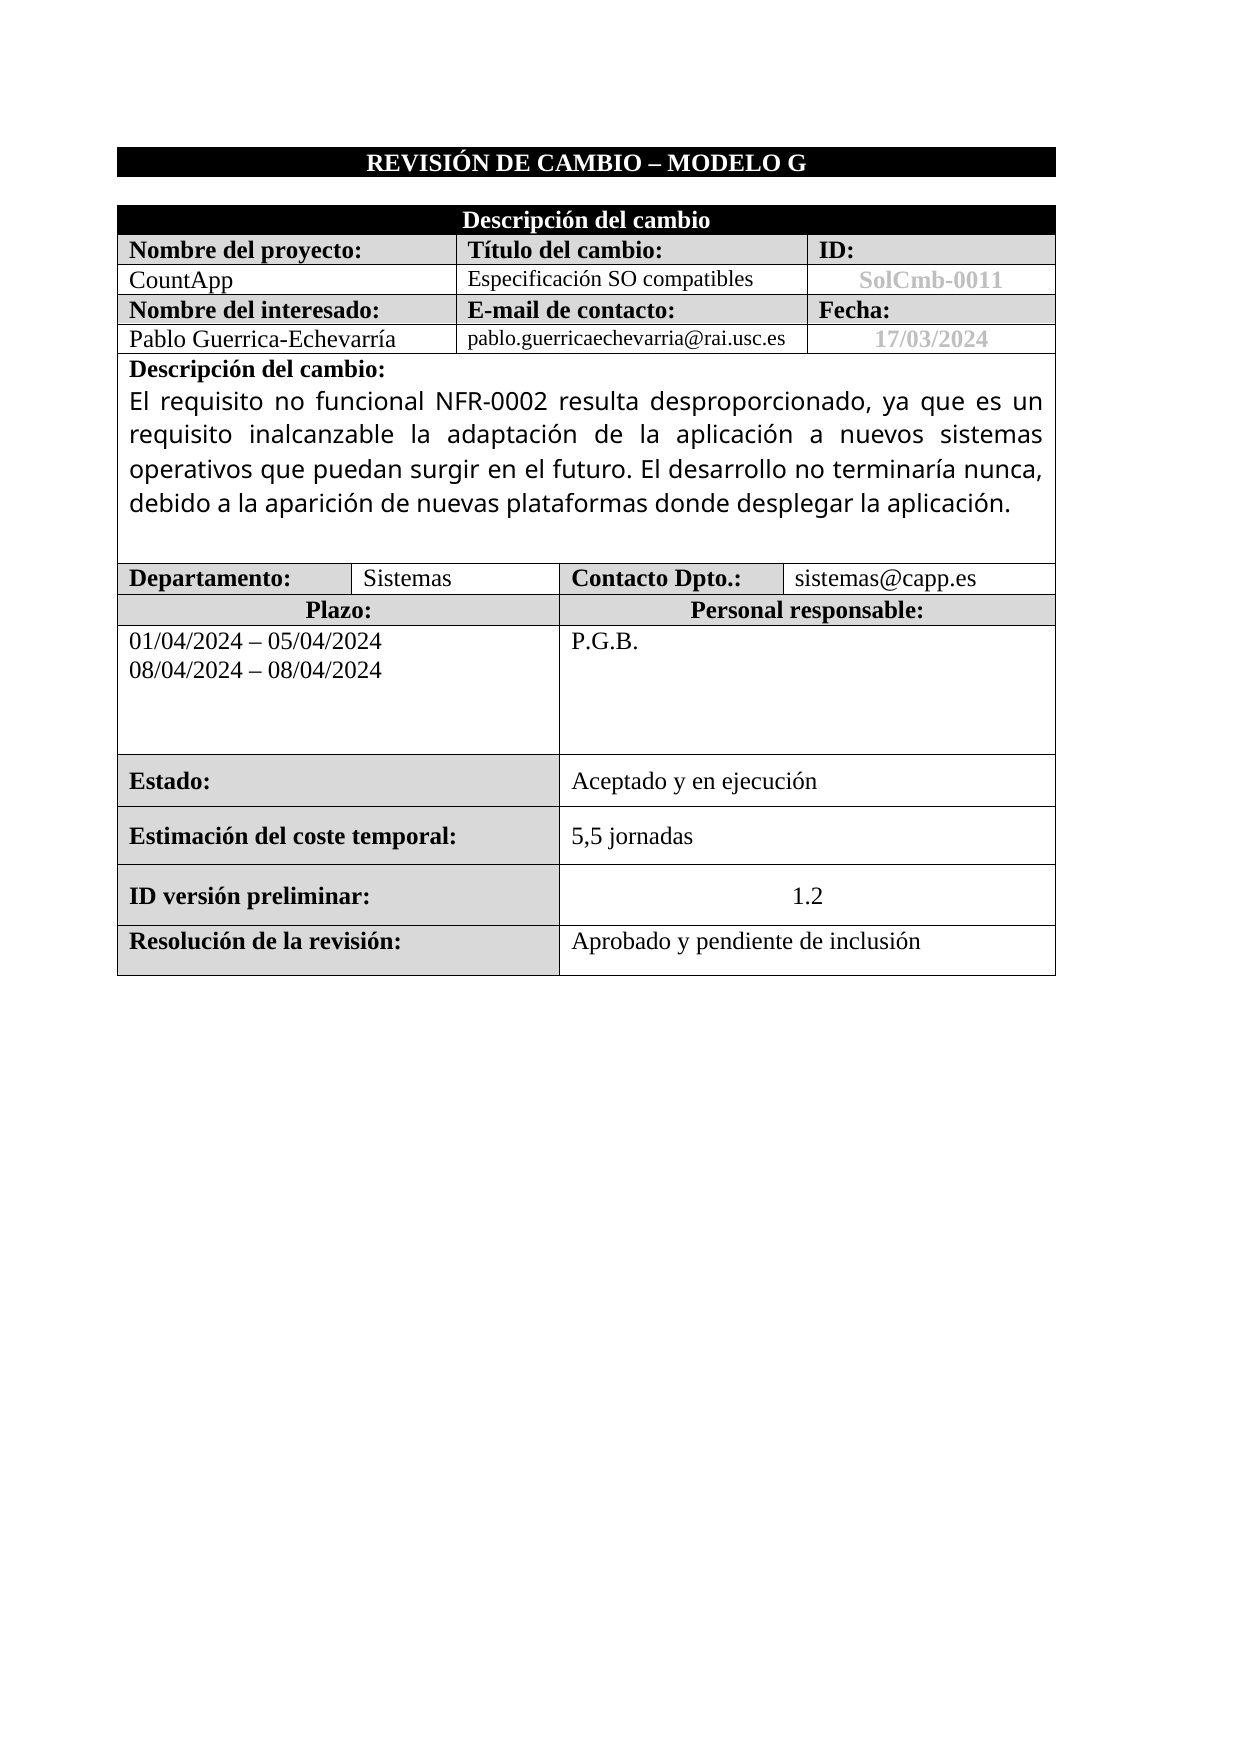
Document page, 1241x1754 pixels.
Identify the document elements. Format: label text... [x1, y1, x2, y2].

table_cell Contacto Dpto.: [560, 564, 783, 594]
table_cell 1.2 [560, 865, 1055, 925]
table_cell SolCmb-0011 [808, 265, 1055, 294]
table_cell ID versión preliminar: [118, 865, 559, 925]
table_cell Resolución de la revisión: [118, 926, 559, 975]
table_cell Descripción del cambio: El requisito no funcional NFR-0002 resulta desproporcionado, ya que es un requisito inalcanzable la adaptación de la aplicación a nuevos sistemas operativos que puedan surgir en el futuro. El desarrollo no terminaría nunca, debido a la aparición de nuevas plataformas donde desplegar la aplicación. [118, 354, 1055, 562]
table_cell sistemas@capp.es [784, 564, 1055, 594]
table_cell 01/04/2024 – 05/04/2024 08/04/2024 – 08/04/2024 [118, 626, 559, 753]
table_cell Estimación del coste temporal: [118, 807, 559, 864]
table_cell Título del cambio: [457, 235, 807, 264]
table_cell pablo.guerricaechevarria@rai.usc.es [457, 325, 807, 353]
table_cell P.G.B. [560, 626, 1055, 753]
table_cell Aprobado y pendiente de inclusión [560, 926, 1055, 975]
table_cell Descripción del cambio [118, 205, 1055, 234]
table_cell E-mail de contacto: [457, 295, 807, 323]
table_cell Pablo Guerrica-Echevarría [118, 325, 456, 353]
table_cell [118, 177, 1055, 205]
table_cell Fecha: [808, 295, 1055, 323]
table_cell 5,5 jornadas [560, 807, 1055, 864]
table_cell Departamento: [118, 564, 351, 594]
table_cell Especificación SO compatibles [457, 265, 807, 294]
table_cell CountApp [118, 265, 456, 294]
table_cell Plazo: [118, 595, 559, 625]
table_header REVISIÓN DE CAMBIO – MODELO G [118, 148, 1055, 177]
table_cell ID: [808, 235, 1055, 264]
table_cell Sistemas [352, 564, 559, 594]
table_cell Estado: [118, 755, 559, 806]
table_cell 17/03/2024 [808, 325, 1055, 353]
table_cell Aceptado y en ejecución [560, 755, 1055, 806]
table_cell Personal responsable: [560, 595, 1055, 625]
table_cell Nombre del proyecto: [118, 235, 456, 264]
table_cell Nombre del interesado: [118, 295, 456, 323]
